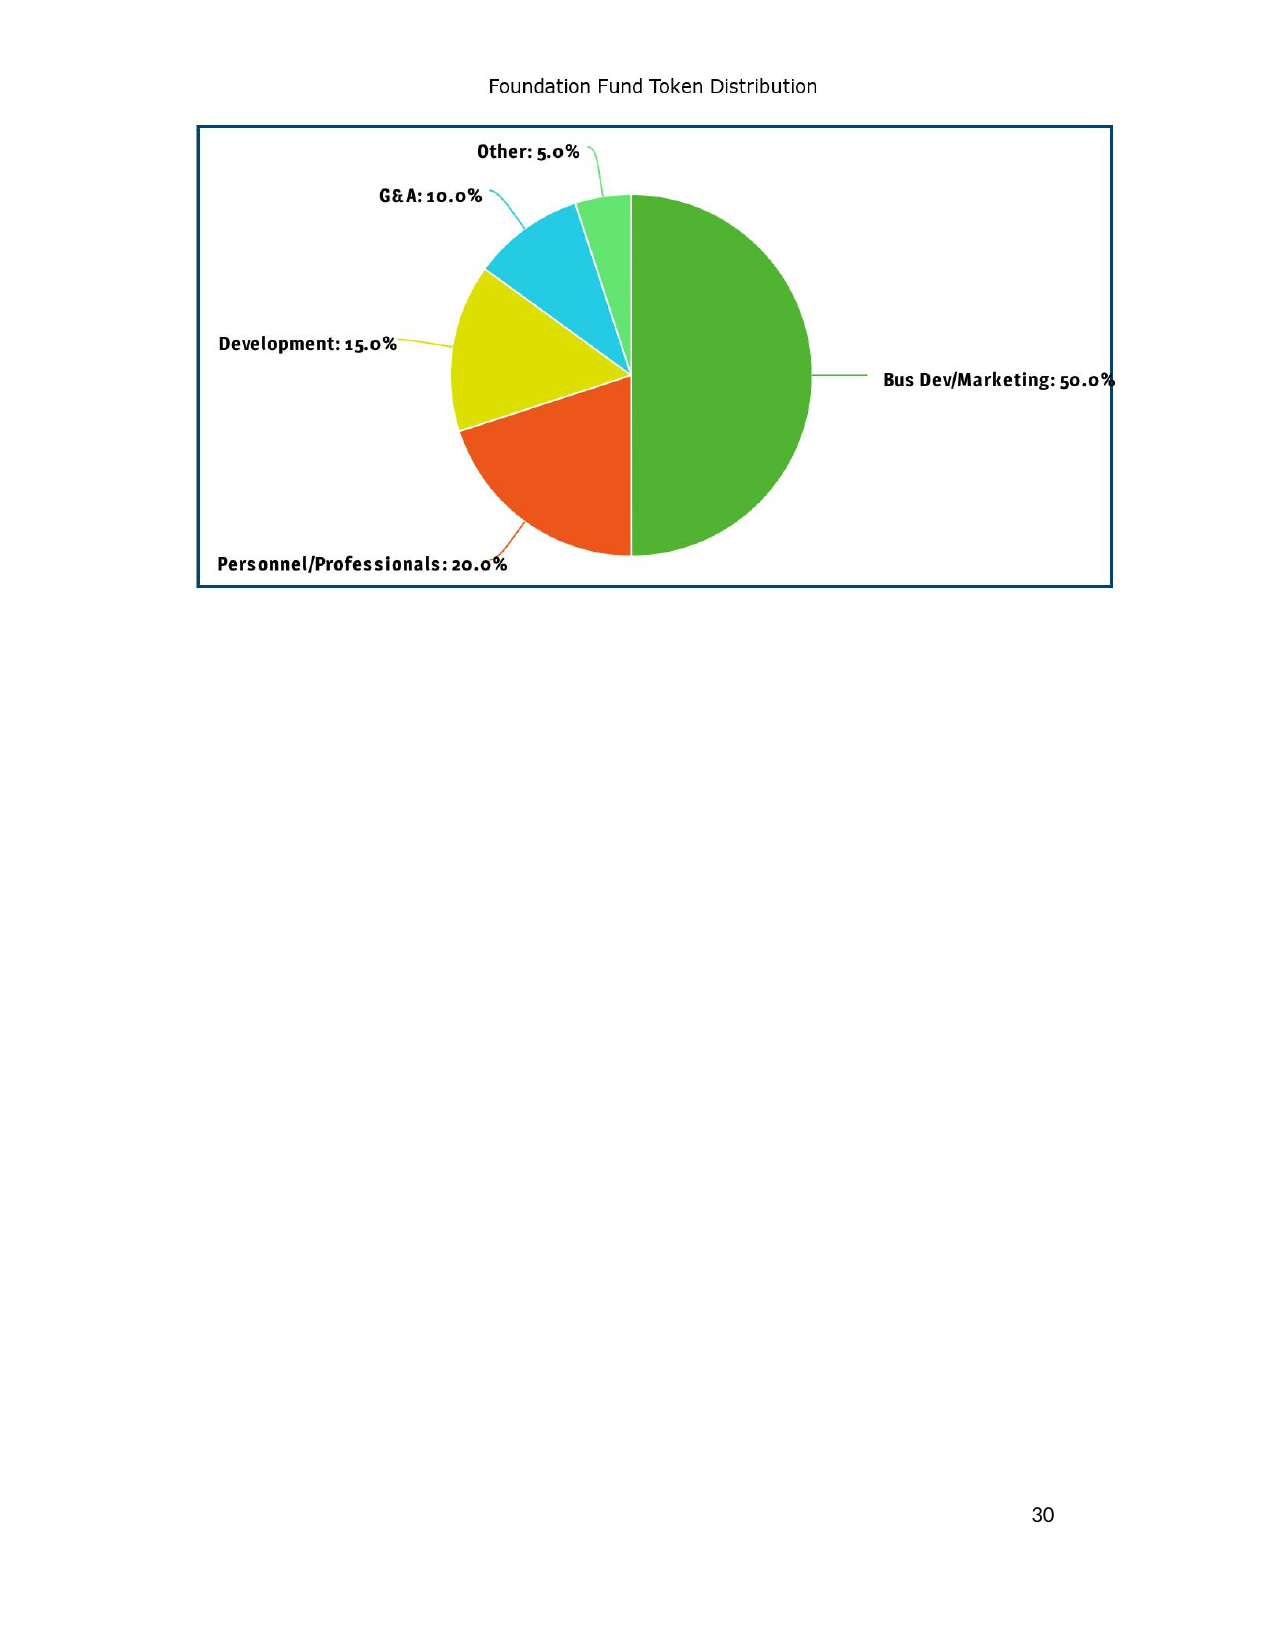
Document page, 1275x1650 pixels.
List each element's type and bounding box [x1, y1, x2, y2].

picture [182, 63, 1118, 596]
